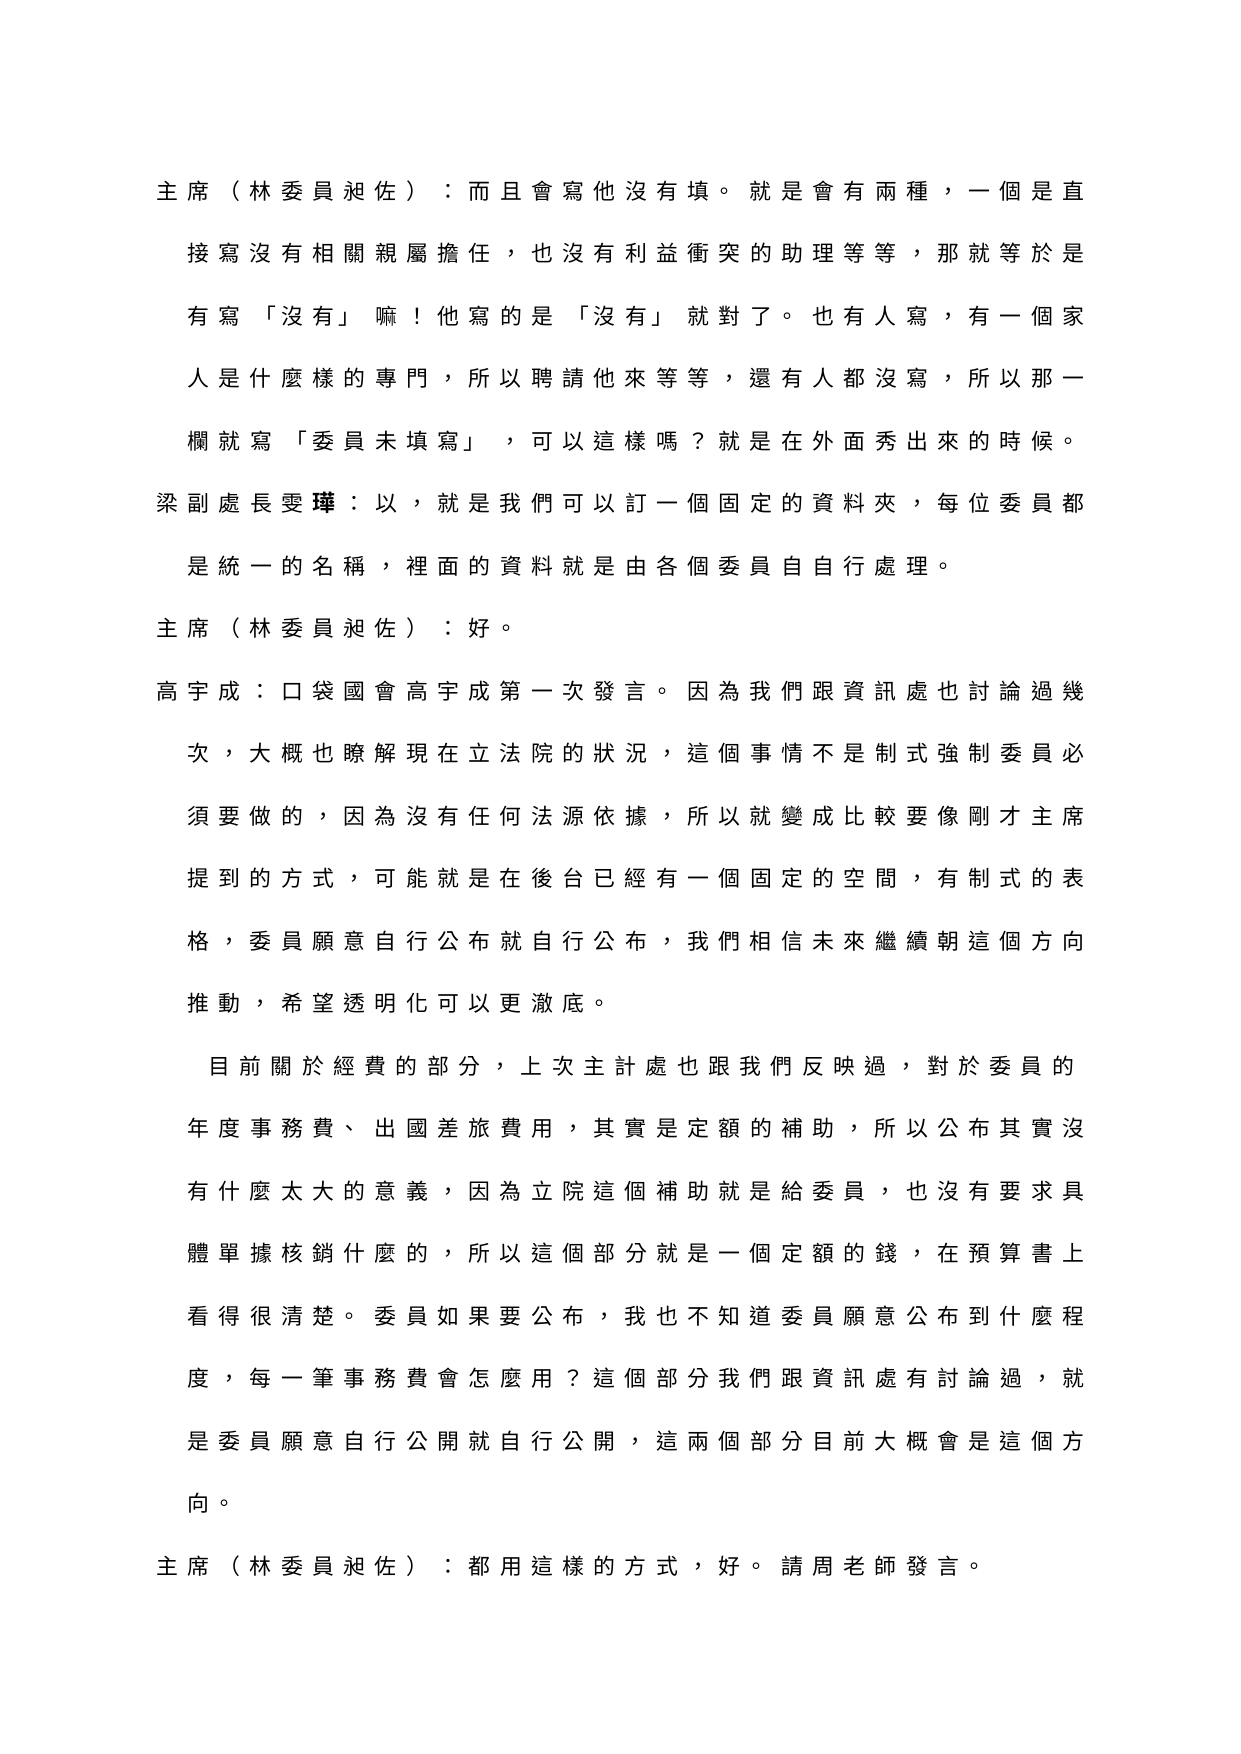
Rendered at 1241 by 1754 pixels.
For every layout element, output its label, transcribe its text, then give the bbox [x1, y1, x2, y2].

text 主席（林委員昶佐）：好。 [151, 596, 1089, 658]
text 高宇成：口袋國會高宇成第一次發言。因為我們跟資訊處也討論過幾次，大概也瞭解現在立法院的狀況，這個事情不是制式強制委員必須要做的，因為沒有任何法源依據，所以就變成比較要像剛才主席提到的方式，可能就是在後台已經有一個固定的空間，有制式的表格，委員願意自行公布就自行公布，我們相信未來繼續朝這個方向推動，希望透明化可以更澈底。 [151, 658, 1089, 1033]
text 主席（林委員昶佐）：都用這樣的方式，好。請周老師發言。 [151, 1533, 1089, 1596]
text 主席（林委員昶佐）：而且會寫他沒有填。就是會有兩種，一個是直接寫沒有相關親屬擔任，也沒有利益衝突的助理等等，那就等於是有寫「沒有」嘛！他寫的是「沒有」就對了。也有人寫，有一個家人是什麼樣的專門，所以聘請他來等等，還有人都沒寫，所以那一欄就寫「委員未填寫」，可以這樣嗎？就是在外面秀出來的時候。 [151, 158, 1089, 471]
text 目前關於經費的部分，上次主計處也跟我們反映過，對於委員的年度事務費、出國差旅費用，其實是定額的補助，所以公布其實沒有什麼太大的意義，因為立院這個補助就是給委員，也沒有要求具體單據核銷什麼的，所以這個部分就是一個定額的錢，在預算書上看得很清楚。委員如果要公布，我也不知道委員願意公布到什麼程度，每一筆事務費會怎麼用？這個部分我們跟資訊處有討論過，就是委員願意自行公開就自行公開，這兩個部分目前大概會是這個方向。 [173, 1033, 1089, 1533]
text 梁副處長雯璍：以，就是我們可以訂一個固定的資料夾，每位委員都是統一的名稱，裡面的資料就是由各個委員自自行處理。 [151, 471, 1089, 596]
